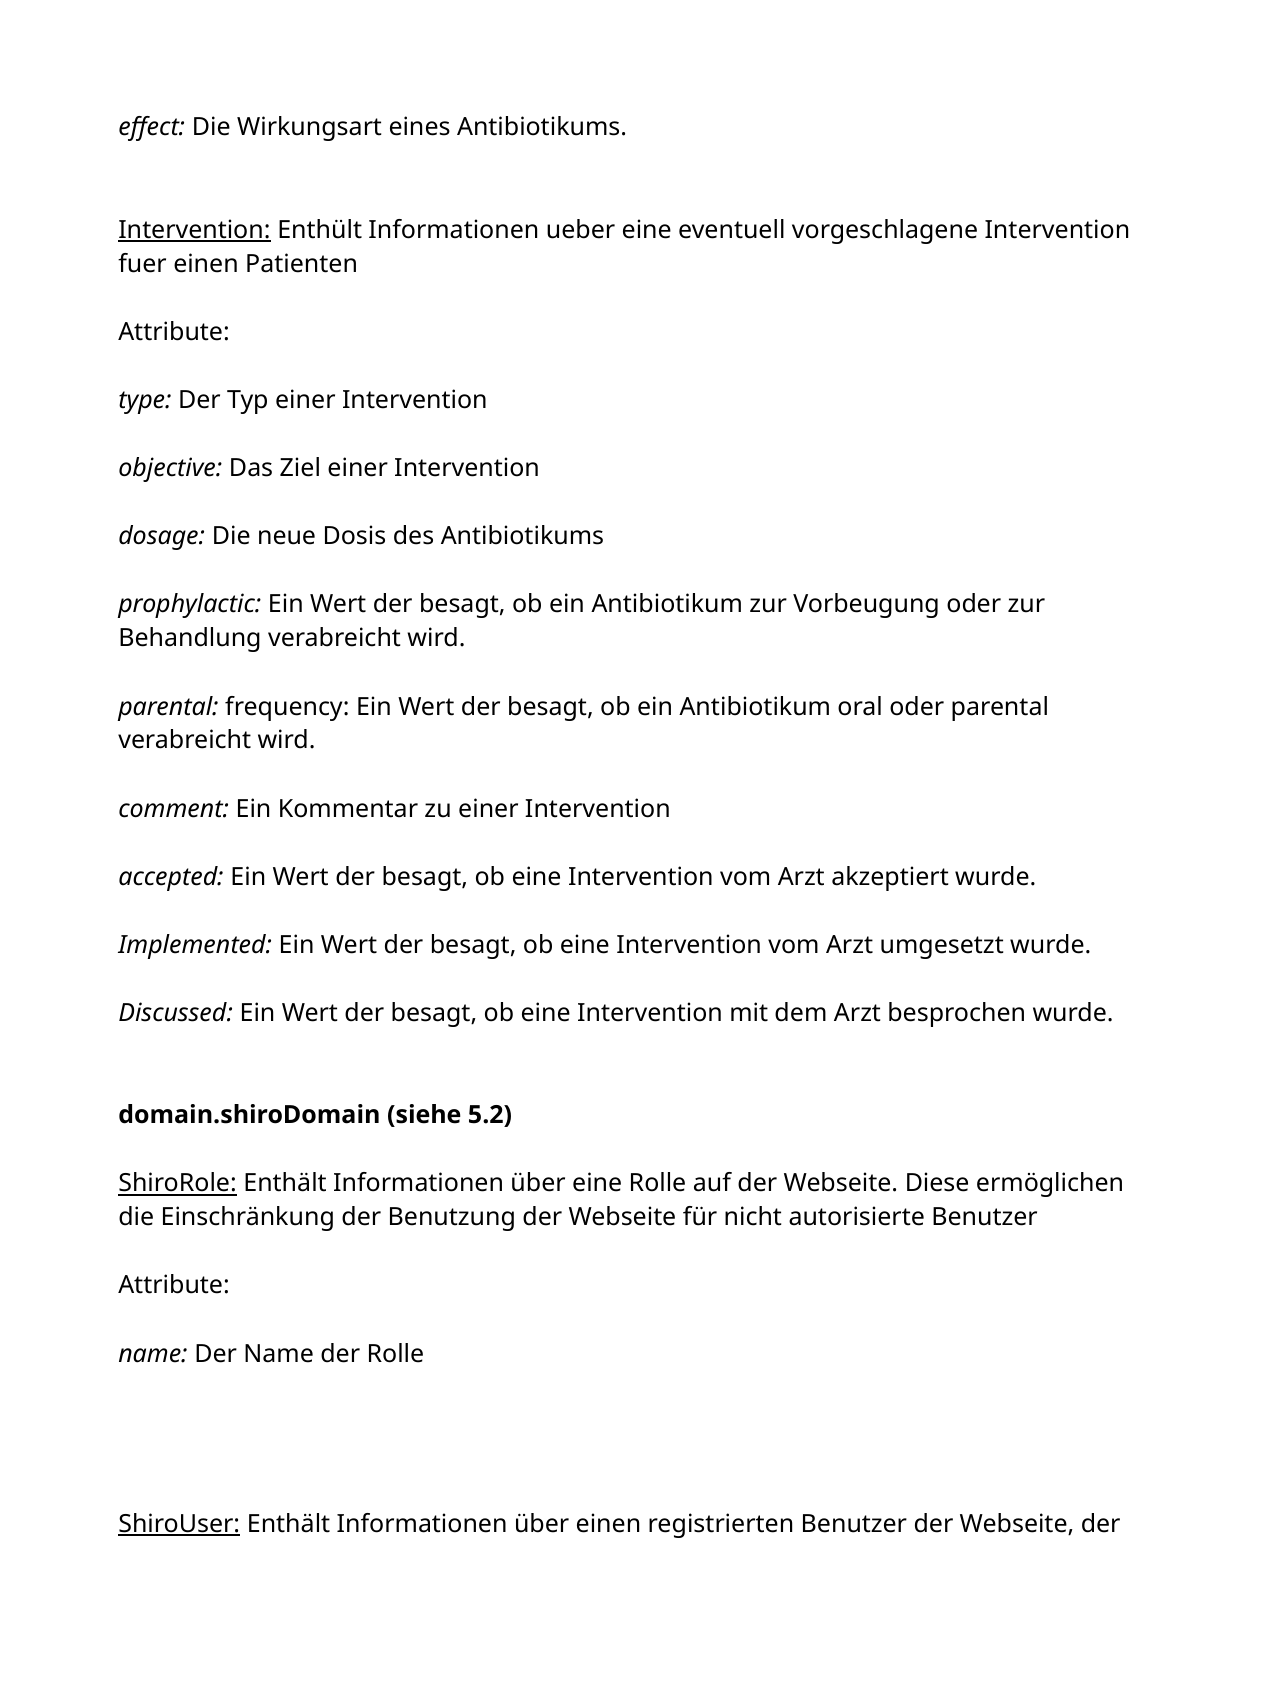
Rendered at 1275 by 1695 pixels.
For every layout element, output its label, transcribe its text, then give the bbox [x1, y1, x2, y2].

text ShiroRole: Enthält Informationen über eine Rolle auf der Webseite. Diese ermöglichen die Einschränkung der Benutzung der Webseite für nicht autorisierte Benutzer [118, 1165, 1157, 1233]
text Attribute: [118, 313, 1157, 347]
text Attribute: [118, 1267, 1157, 1301]
text Discussed: Ein Wert der besagt, ob eine Intervention mit dem Arzt besprochen wurde. [118, 995, 1157, 1029]
text objective: Das Ziel einer Intervention [118, 450, 1157, 484]
text accepted: Ein Wert der besagt, ob eine Intervention vom Arzt akzeptiert wurde. [118, 858, 1157, 892]
text dosage: Die neue Dosis des Antibiotikums [118, 518, 1157, 552]
text prophylactic: Ein Wert der besagt, ob ein Antibiotikum zur Vorbeugung oder zur [118, 586, 1157, 620]
text Behandlung verabreicht wird. [118, 620, 1157, 654]
text comment: Ein Kommentar zu einer Intervention [118, 790, 1157, 824]
text ShiroUser: Enthält Informationen über einen registrierten Benutzer der Webseite, der [118, 1506, 1157, 1540]
text name: Der Name der Rolle [118, 1335, 1157, 1369]
text Implemented: Ein Wert der besagt, ob eine Intervention vom Arzt umgesetzt wurde. [118, 927, 1157, 961]
text domain.shiroDomain (siehe 5.2) [118, 1097, 1157, 1131]
text effect: Die Wirkungsart eines Antibiotikums. [118, 109, 1157, 143]
text parental: frequency: Ein Wert der besagt, ob ein Antibiotikum oral oder parental verabreicht wird. [118, 688, 1157, 756]
text Intervention: Enthült Informationen ueber eine eventuell vorgeschlagene Intervention fuer einen Patienten [118, 211, 1157, 279]
text type: Der Typ einer Intervention [118, 382, 1157, 416]
